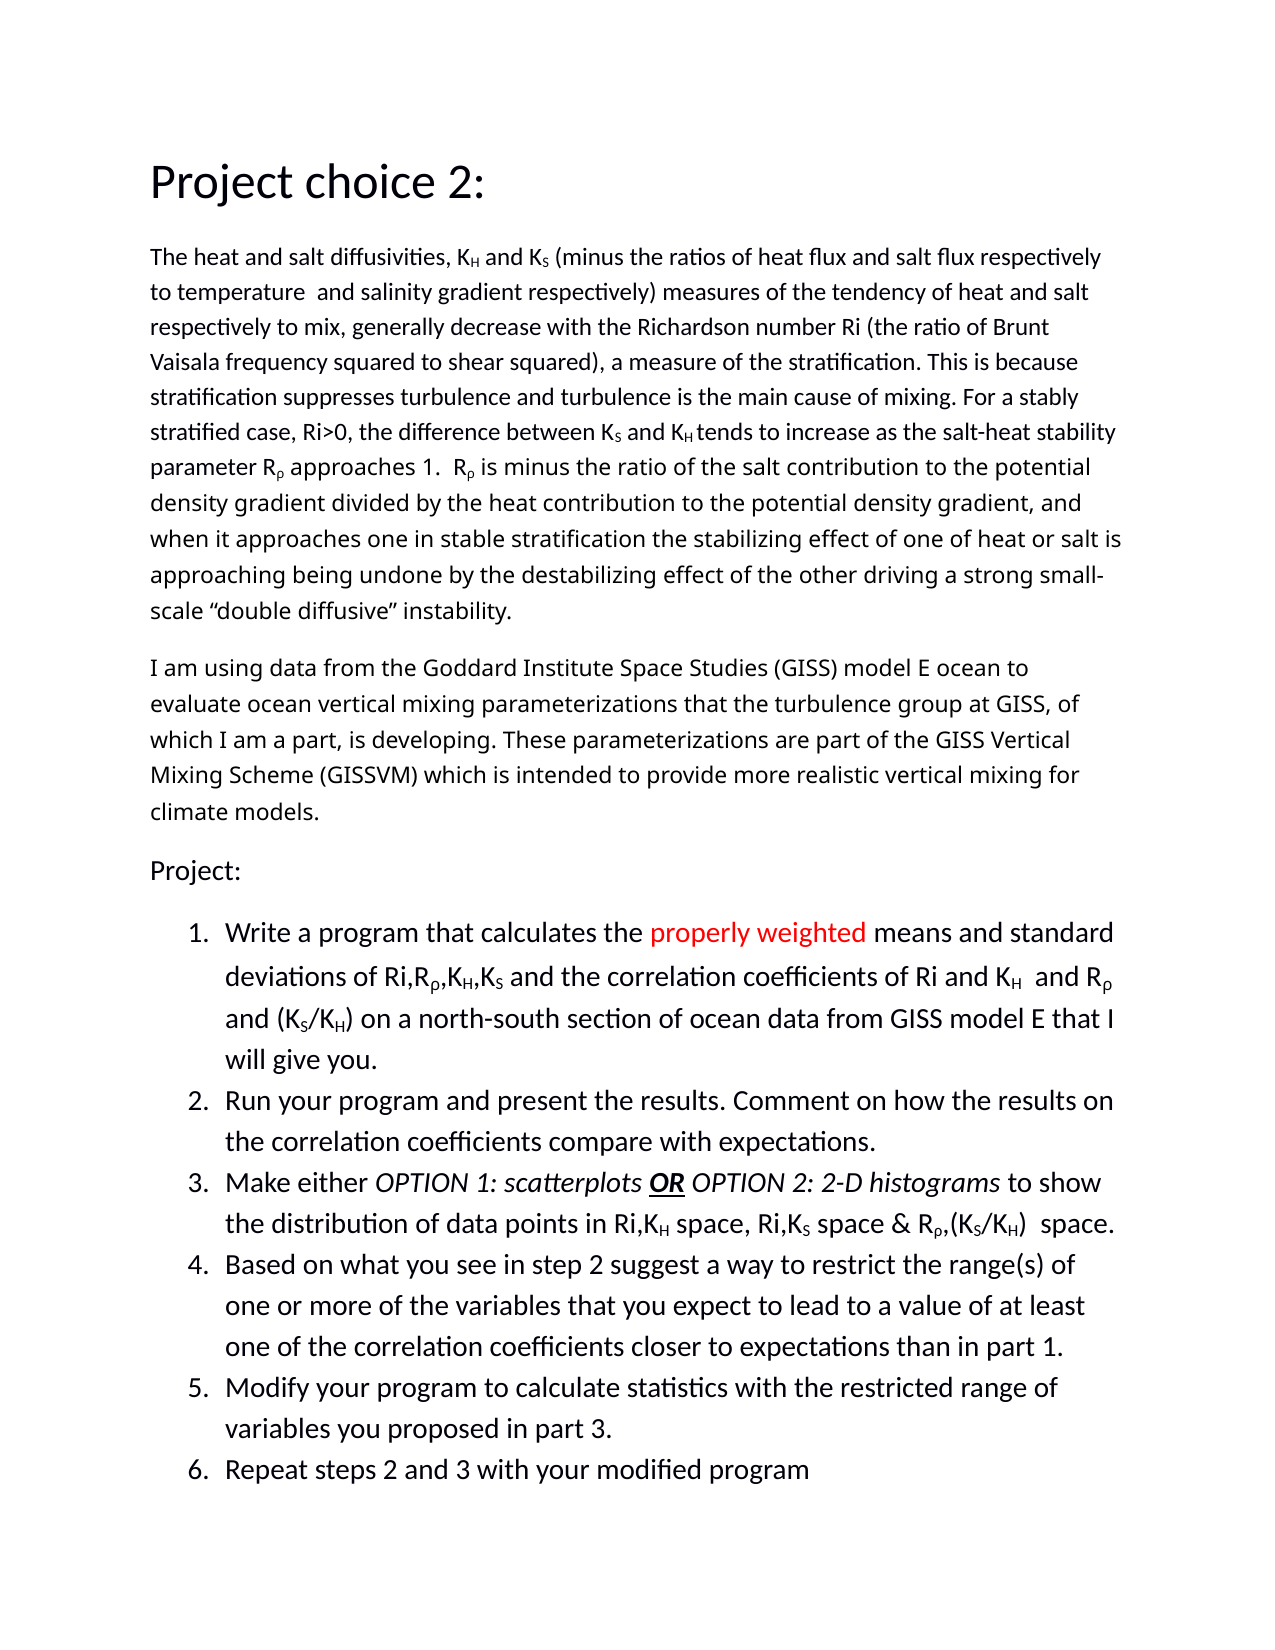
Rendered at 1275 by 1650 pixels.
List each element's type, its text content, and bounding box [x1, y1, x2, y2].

text Project choice 2: [150, 150, 1125, 211]
list Based on what you see in step 2 suggest a way to restrict the range(s) of one or more of the variables that you expect to lead to a value of at least one of the correlation coefficients closer to expectations than in part 1. [187, 1246, 1125, 1364]
list Write a program that calculates the properly weighted means and standard deviations of Ri,Rρ,KH,KS and the correlation coefficients of Ri and KH and Rρ and (KS/KH) on a north-south section of ocean data from GISS model E that I will give you. [187, 914, 1125, 1077]
text Project: [150, 852, 1125, 888]
list Modify your program to calculate statistics with the restricted range of variables you proposed in part 3. [187, 1369, 1125, 1446]
list Make either OPTION 1: scatterplots OR OPTION 2: 2-D histograms to show the distribution of data points in Ri,KH space, Ri,KS space & Rρ,(KS/KH) space. [187, 1164, 1125, 1241]
text The heat and salt diffusivities, KH and KS (minus the ratios of heat flux and salt flux respectively to temperature and salinity gradient respectively) measures of the tendency of heat and salt respectively to mix, generally decrease with the Richardson number Ri (the ratio of Brunt Vaisala frequency squared to shear squared), a measure of the stratification. This is because stratification suppresses turbulence and turbulence is the main cause of mixing. For a stably stratified case, Ri>0, the difference between KS and KH tends to increase as the salt-heat stability parameter Rρ approaches 1. Rρ is minus the ratio of the salt contribution to the potential density gradient divided by the heat contribution to the potential density gradient, and when it approaches one in stable stratification the stabilizing effect of one of heat or salt is approaching being undone by the destabilizing effect of the other driving a strong small-scale “double diffusive” instability. [150, 241, 1125, 626]
text I am using data from the Goddard Institute Space Studies (GISS) model E ocean to evaluate ocean vertical mixing parameterizations that the turbulence group at GISS, of which I am a part, is developing. These parameterizations are part of the GISS Vertical Mixing Scheme (GISSVM) which is intended to provide more realistic vertical mixing for climate models. [150, 652, 1125, 827]
list Run your program and present the results. Comment on how the results on the correlation coefficients compare with expectations. [187, 1082, 1125, 1159]
list Repeat steps 2 and 3 with your modified program [187, 1451, 1125, 1486]
